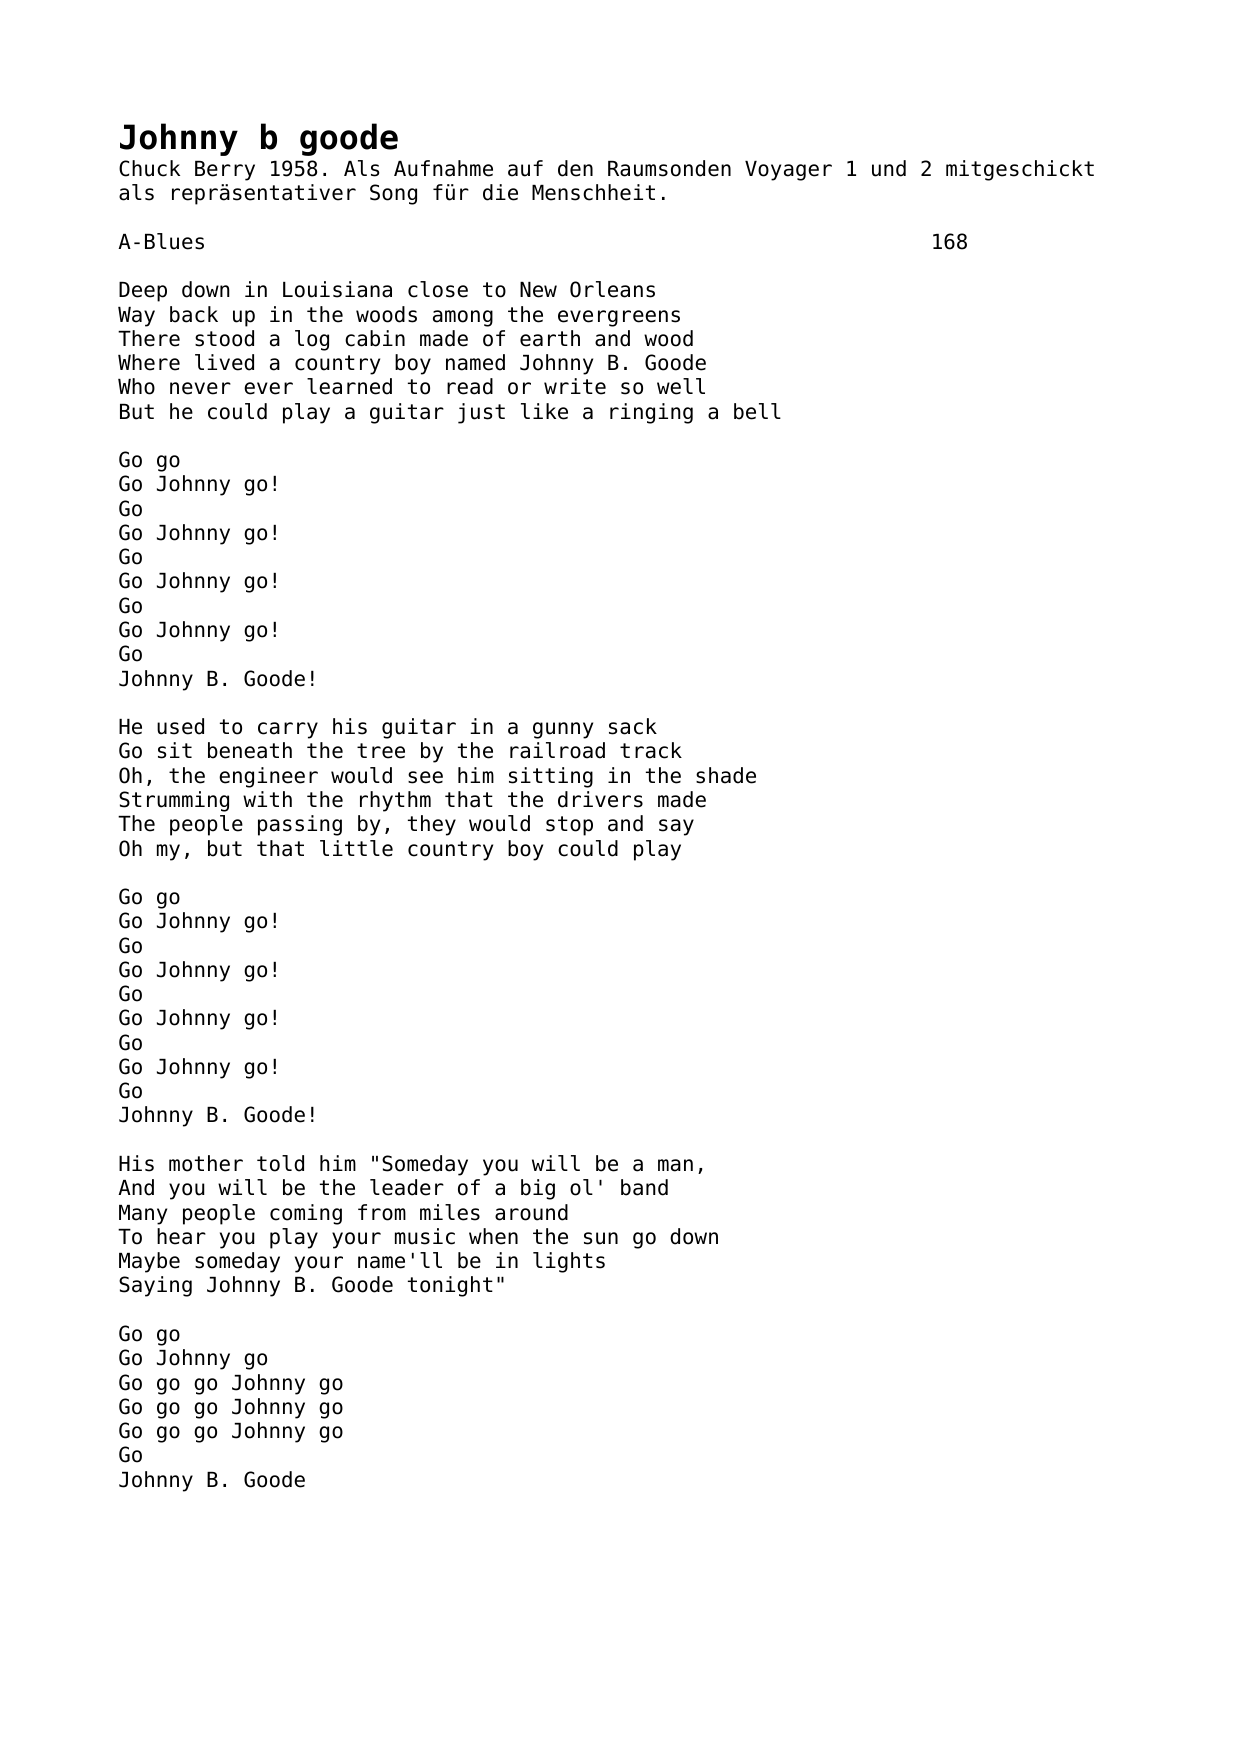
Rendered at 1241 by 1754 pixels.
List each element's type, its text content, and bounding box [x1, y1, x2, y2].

text Chuck Berry 1958. Als Aufnahme auf den Raumsonden Voyager 1 und 2 mitgeschickt als repräsentativer Song für die Menschheit. [118, 157, 1122, 206]
text Johnny b goode [118, 118, 1122, 157]
text Deep down in Louisiana close to New Orleans Way back up in the woods among the evergreens There stood a log cabin made of earth and wood Where lived a country boy named Johnny B. Goode Who never ever learned to read or write so well But he could play a guitar just like a ringing a bell Go go Go Johnny go! Go Go Johnny go! Go Go Johnny go! Go Go Johnny go! Go Johnny B. Goode! He used to carry his guitar in a gunny sack Go sit beneath the tree by the railroad track Oh, the engineer would see him sitting in the shade Strumming with the rhythm that the drivers made The people passing by, they would stop and say Oh my, but that little country boy could play Go go Go Johnny go! Go Go Johnny go! Go Go Johnny go! Go Go Johnny go! Go Johnny B. Goode! His mother told him "Someday you will be a man, And you will be the leader of a big ol' band Many people coming from miles around To hear you play your music when the sun go down Maybe someday your name'll be in lights Saying Johnny B. Goode tonight" Go go Go Johnny go Go go go Johnny go Go go go Johnny go Go go go Johnny go Go Johnny B. Goode [118, 278, 1122, 1492]
text A-Blues 168 [118, 230, 1122, 254]
